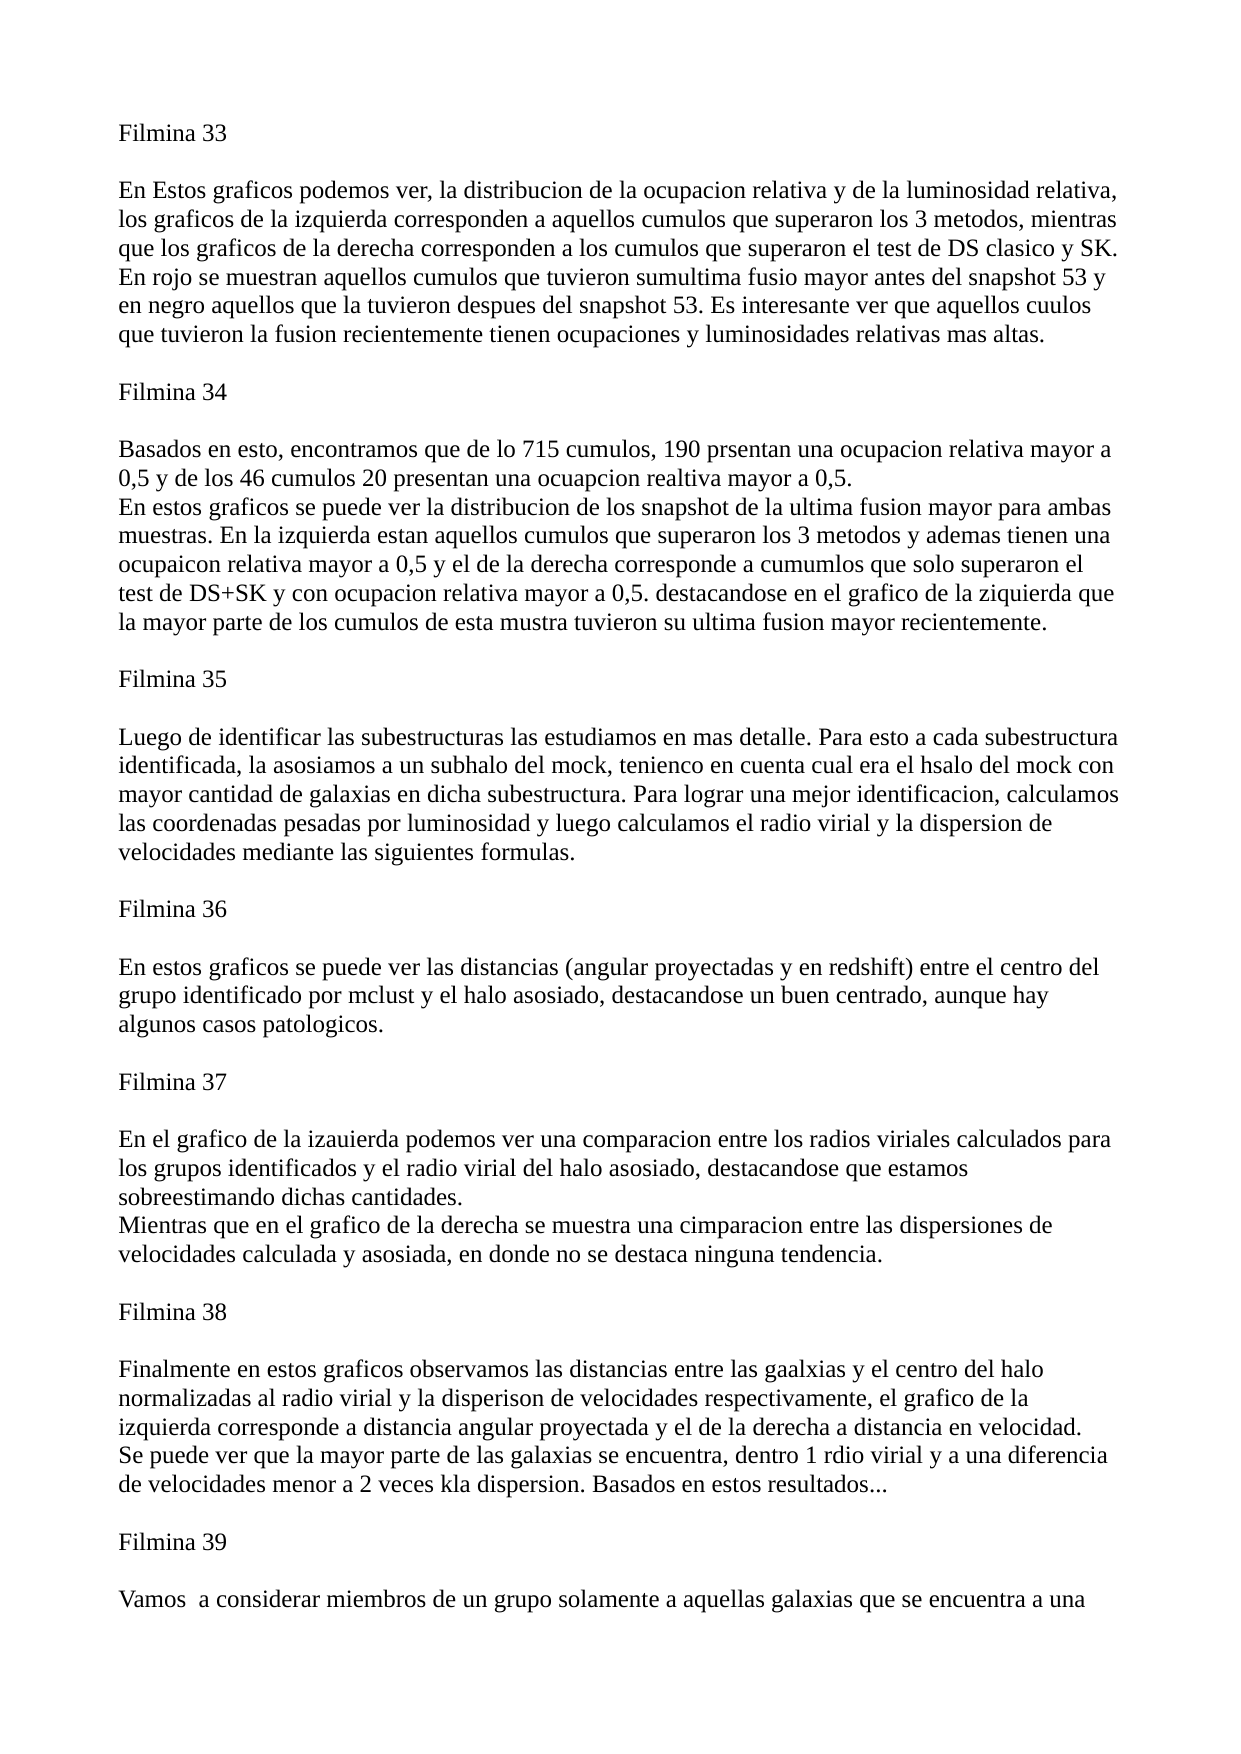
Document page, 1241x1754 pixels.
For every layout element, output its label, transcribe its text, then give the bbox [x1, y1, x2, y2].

text En Estos graficos podemos ver, la distribucion de la ocupacion relativa y de la luminosidad relativa, los graficos de la izquierda corresponden a aquellos cumulos que superaron los 3 metodos, mientras que los graficos de la derecha corresponden a los cumulos que superaron el test de DS clasico y SK. En rojo se muestran aquellos cumulos que tuvieron sumultima fusio mayor antes del snapshot 53 y en negro aquellos que la tuvieron despues del snapshot 53. Es interesante ver que aquellos cuulos que tuvieron la fusion recientemente tienen ocupaciones y luminosidades relativas mas altas. [118, 176, 1122, 348]
text Mientras que en el grafico de la derecha se muestra una cimparacion entre las dispersiones de velocidades calculada y asosiada, en donde no se destaca ninguna tendencia. [118, 1211, 1122, 1268]
text Finalmente en estos graficos observamos las distancias entre las gaalxias y el centro del halo normalizadas al radio virial y la disperison de velocidades respectivamente, el grafico de la izquierda corresponde a distancia angular proyectada y el de la derecha a distancia en velocidad. [118, 1354, 1122, 1441]
text En estos graficos se puede ver las distancias (angular proyectadas y en redshift) entre el centro del grupo identificado por mclust y el halo asosiado, destacandose un buen centrado, aunque hay algunos casos patologicos. [118, 952, 1122, 1038]
text En el grafico de la izauierda podemos ver una comparacion entre los radios viriales calculados para los grupos identificados y el radio virial del halo asosiado, destacandose que estamos sobreestimando dichas cantidades. [118, 1124, 1122, 1211]
text Basados en esto, encontramos que de lo 715 cumulos, 190 prsentan una ocupacion relativa mayor a 0,5 y de los 46 cumulos 20 presentan una ocuapcion realtiva mayor a 0,5. [118, 434, 1122, 492]
text Filmina 33 [118, 118, 1122, 147]
text Filmina 35 [118, 664, 1122, 693]
text Filmina 37 [118, 1067, 1122, 1096]
text Filmina 36 [118, 894, 1122, 923]
text Filmina 34 [118, 377, 1122, 406]
text Filmina 39 [118, 1527, 1122, 1556]
text En estos graficos se puede ver la distribucion de los snapshot de la ultima fusion mayor para ambas muestras. En la izquierda estan aquellos cumulos que superaron los 3 metodos y ademas tienen una ocupaicon relativa mayor a 0,5 y el de la derecha corresponde a cumumlos que solo superaron el test de DS+SK y con ocupacion relativa mayor a 0,5. destacandose en el grafico de la ziquierda que la mayor parte de los cumulos de esta mustra tuvieron su ultima fusion mayor recientemente. [118, 492, 1122, 636]
text Luego de identificar las subestructuras las estudiamos en mas detalle. Para esto a cada subestructura identificada, la asosiamos a un subhalo del mock, tenienco en cuenta cual era el hsalo del mock con mayor cantidad de galaxias en dicha subestructura. Para lograr una mejor identificacion, calculamos las coordenadas pesadas por luminosidad y luego calculamos el radio virial y la dispersion de velocidades mediante las siguientes formulas. [118, 722, 1122, 866]
text Filmina 38 [118, 1297, 1122, 1326]
text Se puede ver que la mayor parte de las galaxias se encuentra, dentro 1 rdio virial y a una diferencia de velocidades menor a 2 veces kla dispersion. Basados en estos resultados... [118, 1441, 1122, 1498]
text Vamos a considerar miembros de un grupo solamente a aquellas galaxias que se encuentra a una [118, 1584, 1122, 1613]
